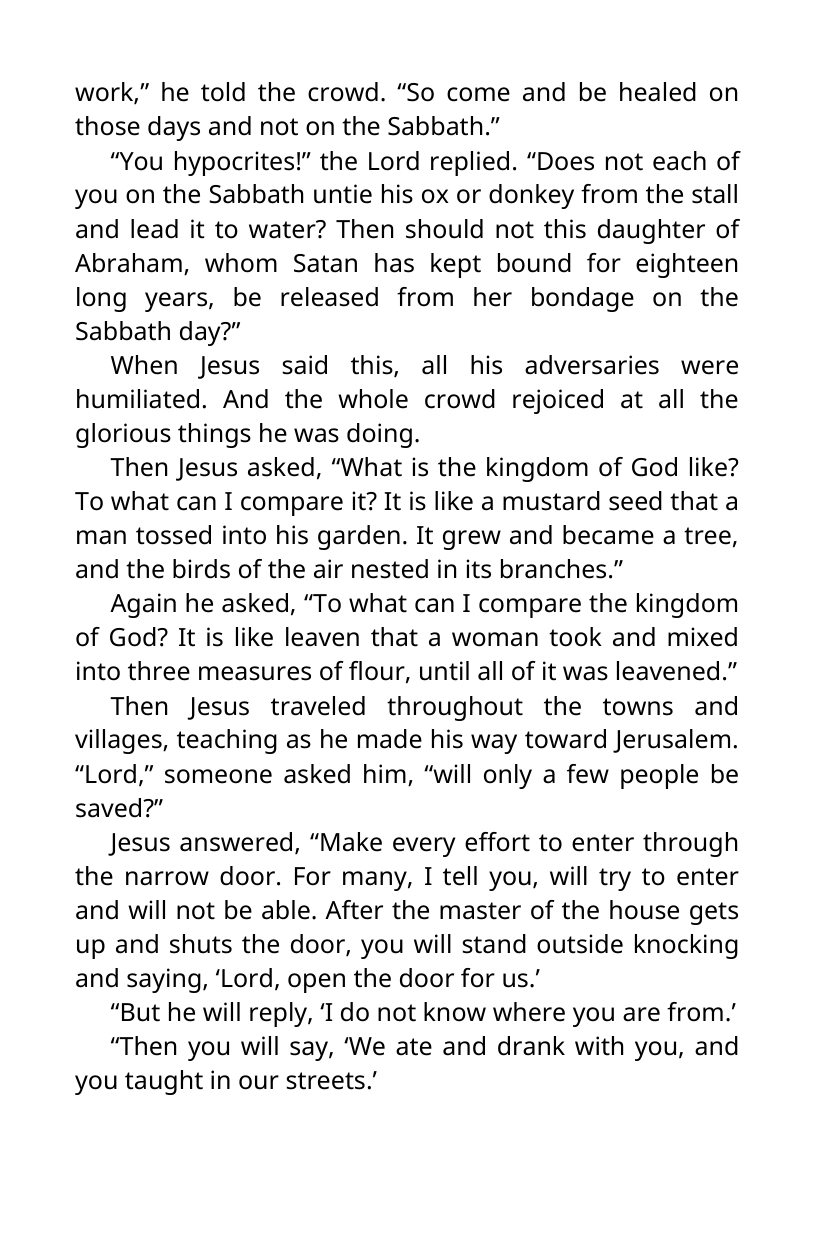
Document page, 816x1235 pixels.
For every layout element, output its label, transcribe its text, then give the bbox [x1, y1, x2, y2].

text Jesus answered, “Make every effort to enter through the narrow door. For many, I tell you, will try to enter and will not be able. After the master of the house gets up and shuts the door, you will stand outside knocking and saying, ‘Lord, open the door for us.’ [75, 824, 740, 995]
text work,” he told the crowd. “So come and be healed on those days and not on the Sabbath.” [75, 75, 740, 143]
text “You hypocrites!” the Lord replied. “Does not each of you on the Sabbath untie his ox or donkey from the stall and lead it to water? Then should not this daughter of Abraham, whom Satan has kept bound for eighteen long years, be released from her bondage on the Sabbath day?” [75, 143, 740, 347]
text Then Jesus traveled throughout the towns and villages, teaching as he made his way toward Jerusalem. “Lord,” someone asked him, “will only a few people be saved?” [75, 688, 740, 824]
text When Jesus said this, all his adversaries were humiliated. And the whole crowd rejoiced at all the glorious things he was doing. [75, 347, 740, 450]
text Again he asked, “To what can I compare the kingdom of God? It is like leaven that a woman took and mixed into three measures of flour, until all of it was leavened.” [75, 586, 740, 688]
text Then Jesus asked, “What is the kingdom of God like? To what can I compare it? It is like a mustard seed that a man tossed into his garden. It grew and became a tree, and the birds of the air nested in its branches.” [75, 450, 740, 586]
text “But he will reply, ‘I do not know where you are from.’ [75, 995, 740, 1029]
text “Then you will say, ‘We ate and drank with you, and you taught in our streets.’ [75, 1029, 740, 1097]
